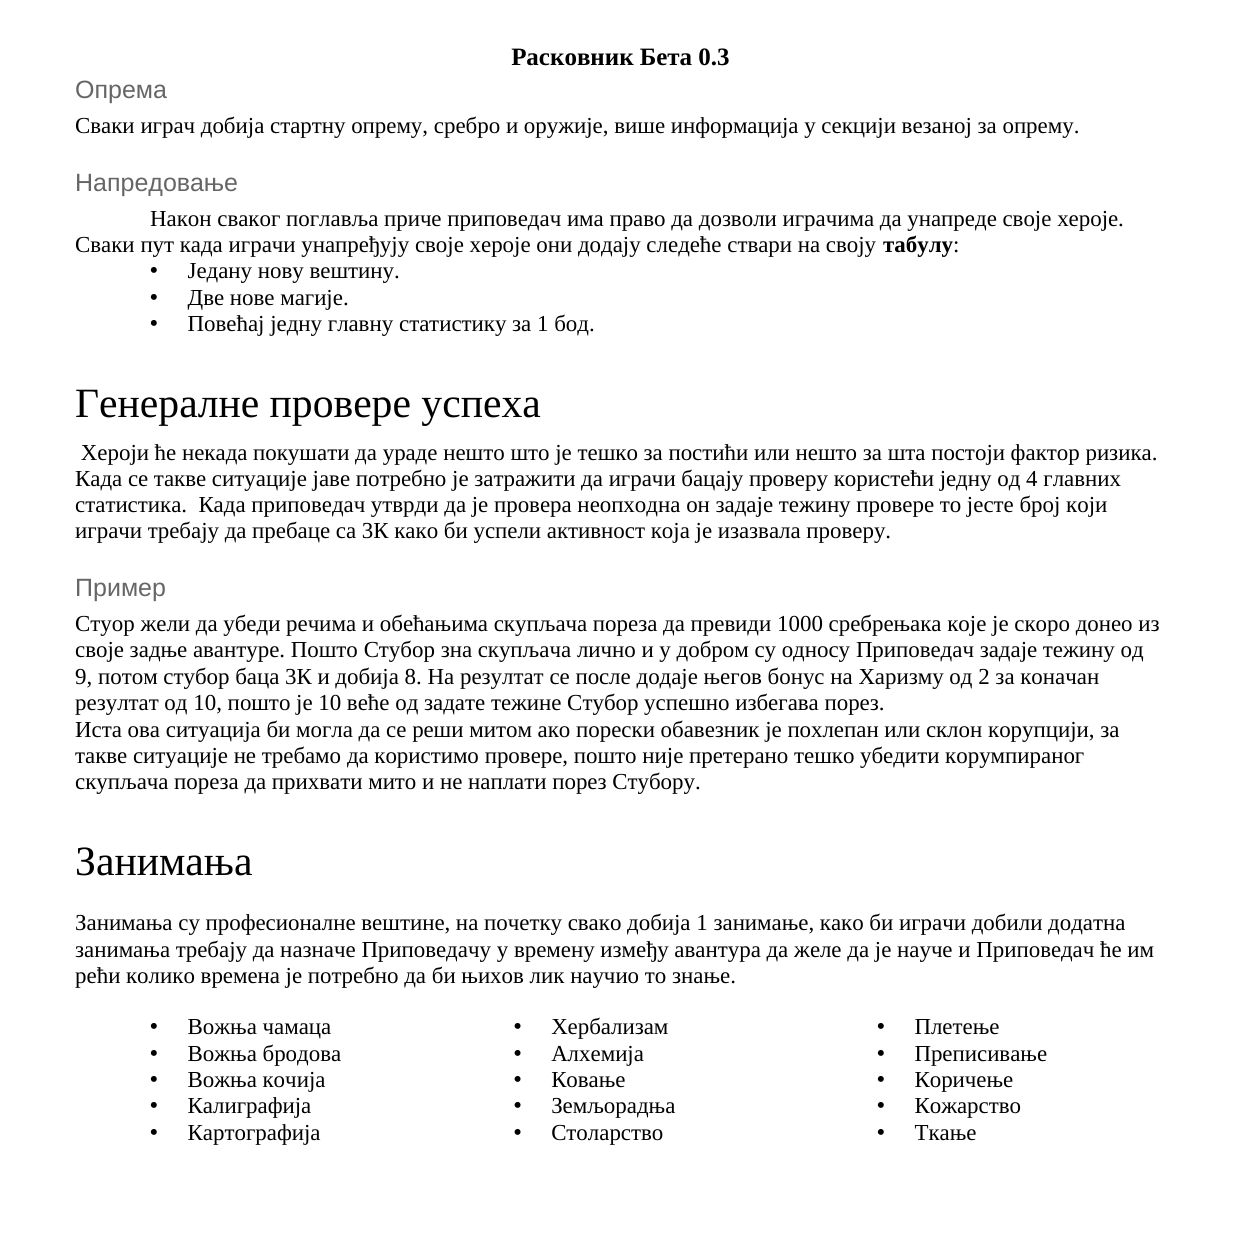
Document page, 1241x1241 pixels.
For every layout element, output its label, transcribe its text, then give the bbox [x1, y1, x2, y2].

list Ткање [877, 1119, 1166, 1145]
text Занимања су професионалне вештине, на почетку свако добија 1 занимање, како би играчи добили додатна занимања требају да назначе Приповедачу у времену између авантура да желе да је науче и Приповедач ће им рећи колико времена је потребно да би њихов лик научио то знање. [75, 909, 1166, 988]
text Сваки играч добија стартну опрему, сребро и оружије, више информација у секцији везаној за опрему. [75, 112, 1166, 138]
text Хероји ће некада покушати да ураде нешто што је тешко за постићи или нешто за шта постоји фактор ризика. Када се такве ситуације јаве потребно је затражити да играчи бацају проверу користећи једну од 4 главних статистика. Када приповедач утврди да је провера неопходна он задаје тежину провере то јесте број који играчи требају да пребаце са 3К како би успели активност која је изазвала проверу. [75, 438, 1166, 544]
text Након сваког поглавља приче приповедач има право да дозволи играчима да унапреде своје хероје. Сваки пут када играчи унапређују своје хероје они додају следеће ствари на своју табулу: [75, 205, 1166, 257]
list Вожња кочија [150, 1066, 438, 1092]
list Алхемија [513, 1040, 802, 1066]
list Ковање [513, 1066, 802, 1092]
list Коричење [877, 1066, 1166, 1092]
list Земљорадња [513, 1092, 802, 1119]
list Хербализам [513, 1013, 802, 1040]
text Стуор жели да убеди речима и обећањима скупљача пореза да превиди 1000 сребрењака које је скоро донео из своје задње авантуре. Пошто Стубор зна скупљача лично и у добром су односу Приповедач задаје тежину од 9, потом стубор баца 3К и добија 8. На резултат се после додаје његов бонус на Харизму од 2 за коначан резултат од 10, пошто је 10 веће од задате тежине Стубор успешно избегава порез. [75, 610, 1166, 716]
list Једану нову вештину. [150, 257, 1166, 284]
subtitle Напредовање [75, 168, 1166, 196]
text Иста ова ситуација би могла да се реши митом ако порески обавезник је похлепан или склон корупцији, за такве ситуације не требамо да користимо провере, пошто није претерано тешко убедити корумпираног скупљача пореза да прихвати мито и не наплати порез Стубору. [75, 716, 1166, 795]
list Повећај једну главну статистику за 1 бод. [150, 310, 1166, 336]
subtitle Занимања [75, 836, 1166, 884]
list Преписивање [877, 1040, 1166, 1066]
list Столарство [513, 1119, 802, 1145]
list Две нове магије. [150, 284, 1166, 310]
subtitle Опрема [75, 75, 1166, 104]
list Вожња чамаца [150, 1013, 438, 1040]
subtitle Пример [75, 573, 1166, 602]
list Плетење [877, 1013, 1166, 1040]
subtitle Генералне провере успеха [75, 378, 1166, 426]
list Вожња бродова [150, 1040, 438, 1066]
list Калиграфија [150, 1092, 438, 1119]
list Картографија [150, 1119, 438, 1145]
list Кожарство [877, 1092, 1166, 1119]
